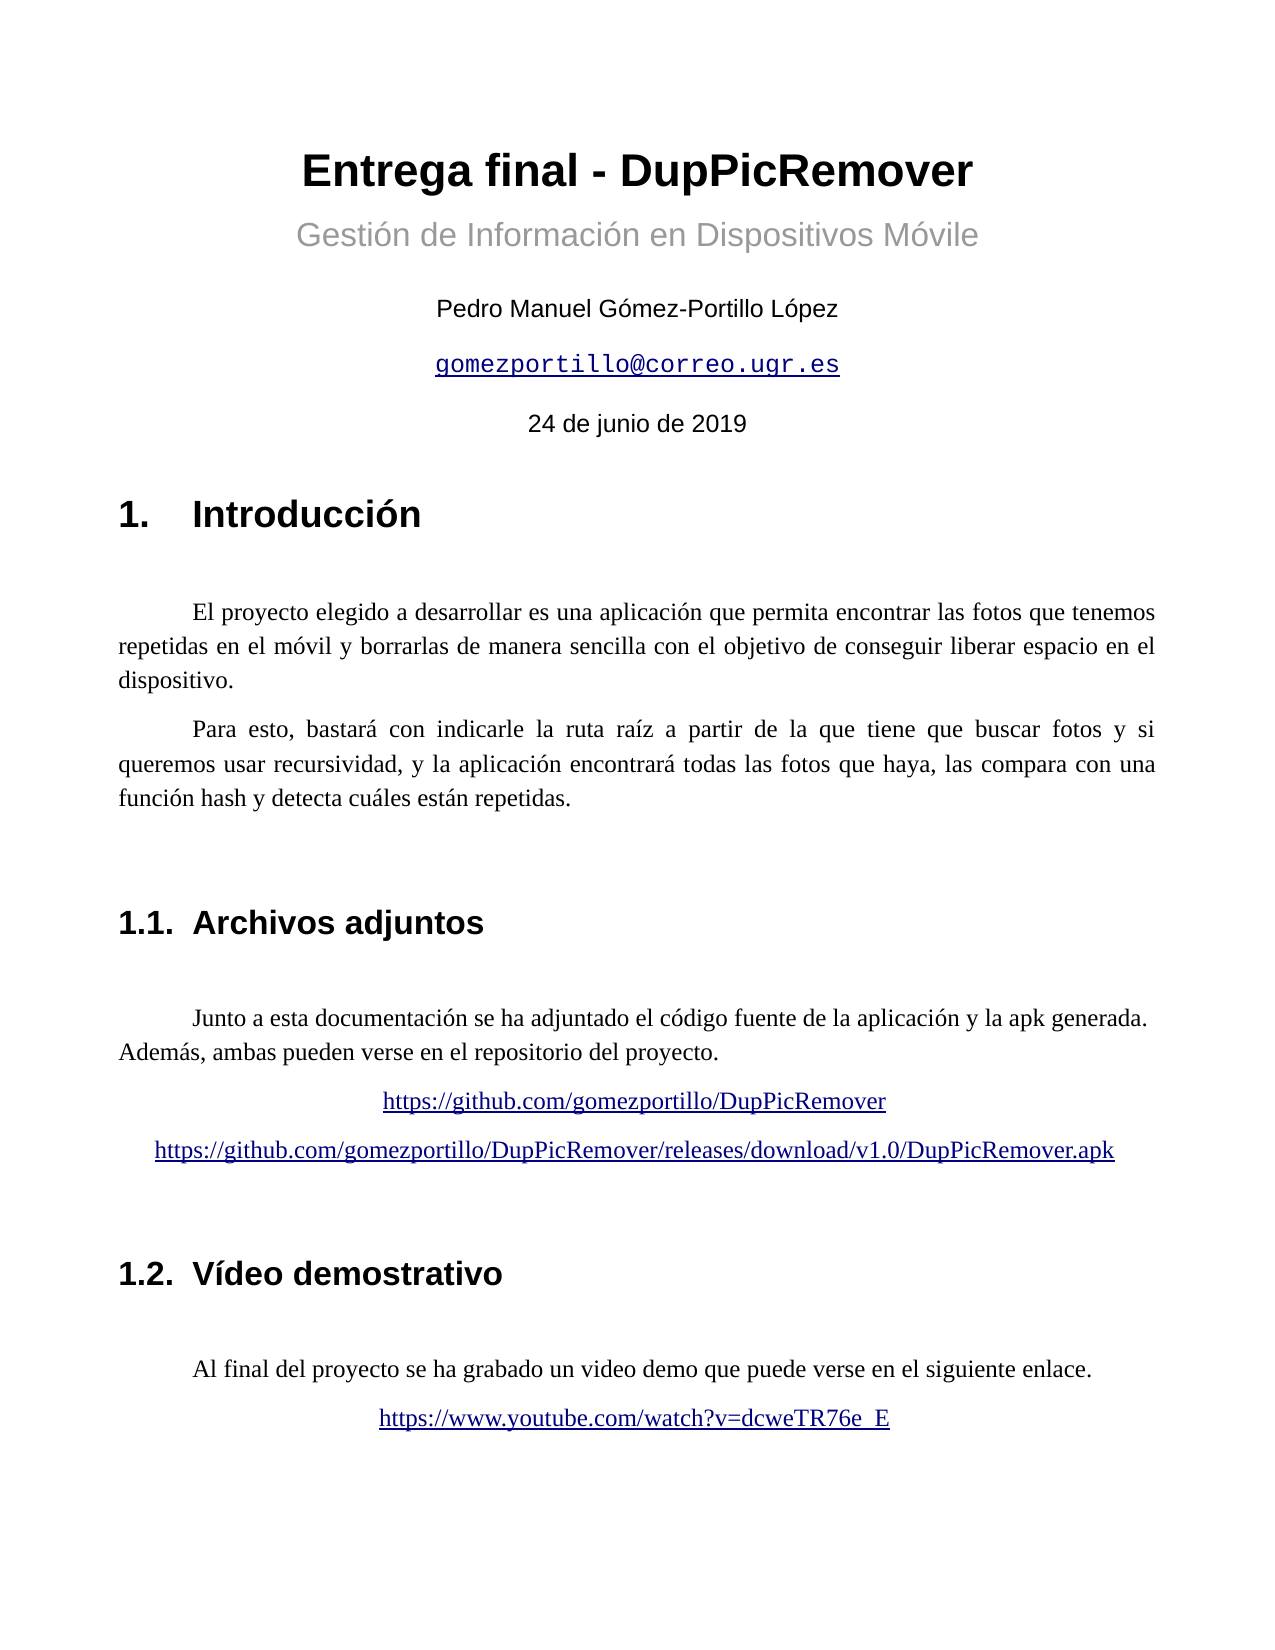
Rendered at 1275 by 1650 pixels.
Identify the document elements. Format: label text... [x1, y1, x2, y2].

text Para esto, bastará con indicarle la ruta raíz a partir de la que tiene que buscar fotos y si queremos usar recursividad, y la aplicación encontrará todas las fotos que haya, las compara con una función hash y detecta cuáles están repetidas. [118, 714, 1157, 812]
text https://github.com/gomezportillo/DupPicRemover/releases/download/v1.0/DupPicRemover.apk [118, 1135, 1157, 1164]
text Pedro Manuel Gómez-Portillo López [118, 294, 1157, 323]
text El proyecto elegido a desarrollar es una aplicación que permita encontrar las fotos que tenemos repetidas en el móvil y borrarlas de manera sencilla con el objetivo de conseguir liberar espacio en el dispositivo. [118, 597, 1157, 694]
subtitle 1.1. Archivos adjuntos [118, 902, 1157, 941]
subtitle 1.2. Vídeo demostrativo [118, 1254, 1157, 1293]
text 24 de junio de 2019 [118, 409, 1157, 438]
subtitle 1. Introducción [118, 491, 1157, 535]
subtitle Gestión de Información en Dispositivos Móvile [118, 214, 1157, 253]
text https://www.youtube.com/watch?v=dcweTR76e_E [118, 1403, 1157, 1432]
text Junto a esta documentación se ha adjuntado el código fuente de la aplicación y la apk generada. Además, ambas pueden verse en el repositorio del proyecto. [118, 1003, 1157, 1066]
text https://github.com/gomezportillo/DupPicRemover [118, 1086, 1157, 1115]
text Al final del proyecto se ha grabado un video demo que puede verse en el siguiente enlace. [118, 1354, 1157, 1383]
title Entrega final - DupPicRemover [118, 143, 1157, 196]
text gomezportillo@correo.ugr.es [118, 352, 1157, 380]
